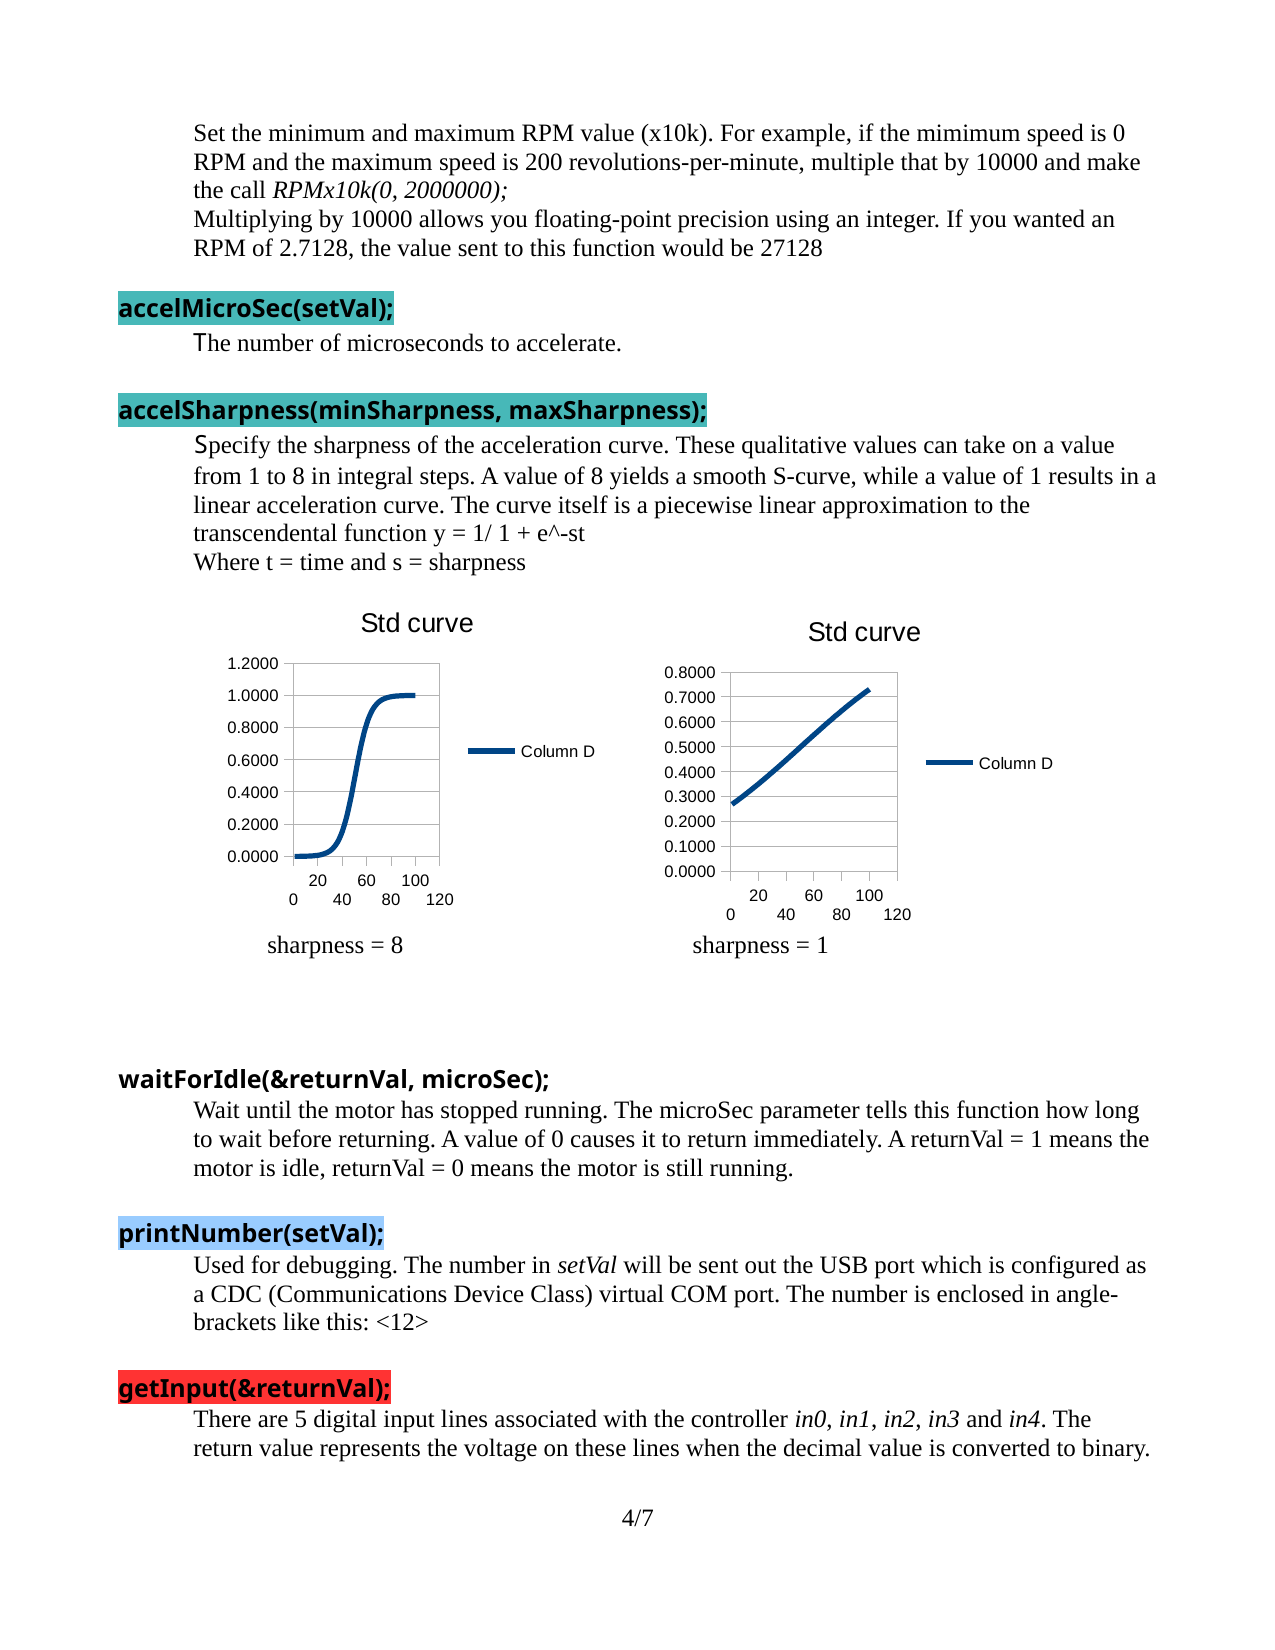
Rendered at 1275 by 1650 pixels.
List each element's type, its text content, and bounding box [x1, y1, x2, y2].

text waitForIdle(&returnVal, microSec); [118, 1061, 1157, 1096]
text The number of microseconds to accelerate. [118, 325, 1157, 359]
text There are 5 digital input lines associated with the controller in0, in1, in2, in3 and in4. The return value represents the voltage on these lines when the decimal value is converted to binary. [193, 1404, 1157, 1462]
text Set the minimum and maximum RPM value (x10k). For example, if the mimimum speed is 0 RPM and the maximum speed is 200 revolutions-per-minute, multiple that by 10000 and make the call RPMx10k(0, 2000000); [193, 118, 1157, 204]
text Wait until the motor has stopped running. The microSec parameter tells this function how long to wait before returning. A value of 0 causes it to return immediately. A returnVal = 1 means the motor is idle, returnVal = 0 means the motor is still running. [193, 1096, 1157, 1182]
text Used for debugging. The number in setVal will be sent out the USB port which is configured as a CDC (Communications Device Class) virtual COM port. The number is enclosed in angle-brackets like this: <12> [193, 1250, 1157, 1336]
text Where t = time and s = sharpness [193, 547, 1157, 576]
text accelMicroSec(setVal); [118, 291, 1157, 325]
text Multiplying by 10000 allows you floating-point precision using an integer. If you wanted an RPM of 2.7128, the value sent to this function would be 27128 [193, 204, 1157, 262]
text getInput(&returnVal); [118, 1370, 1157, 1404]
text accelSharpness(minSharpness, maxSharpness); [118, 393, 1157, 427]
text printNumber(setVal); [118, 1216, 1157, 1250]
text Specify the sharpness of the acceleration curve. These qualitative values can take on a value from 1 to 8 in integral steps. A value of 8 yields a smooth S-curve, while a value of 1 results in a linear acceleration curve. The curve itself is a piecewise linear approximation to the transcendental function y = 1/ 1 + e^-st [193, 427, 1157, 547]
text sharpness = 8 sharpness = 1 [193, 576, 1157, 959]
